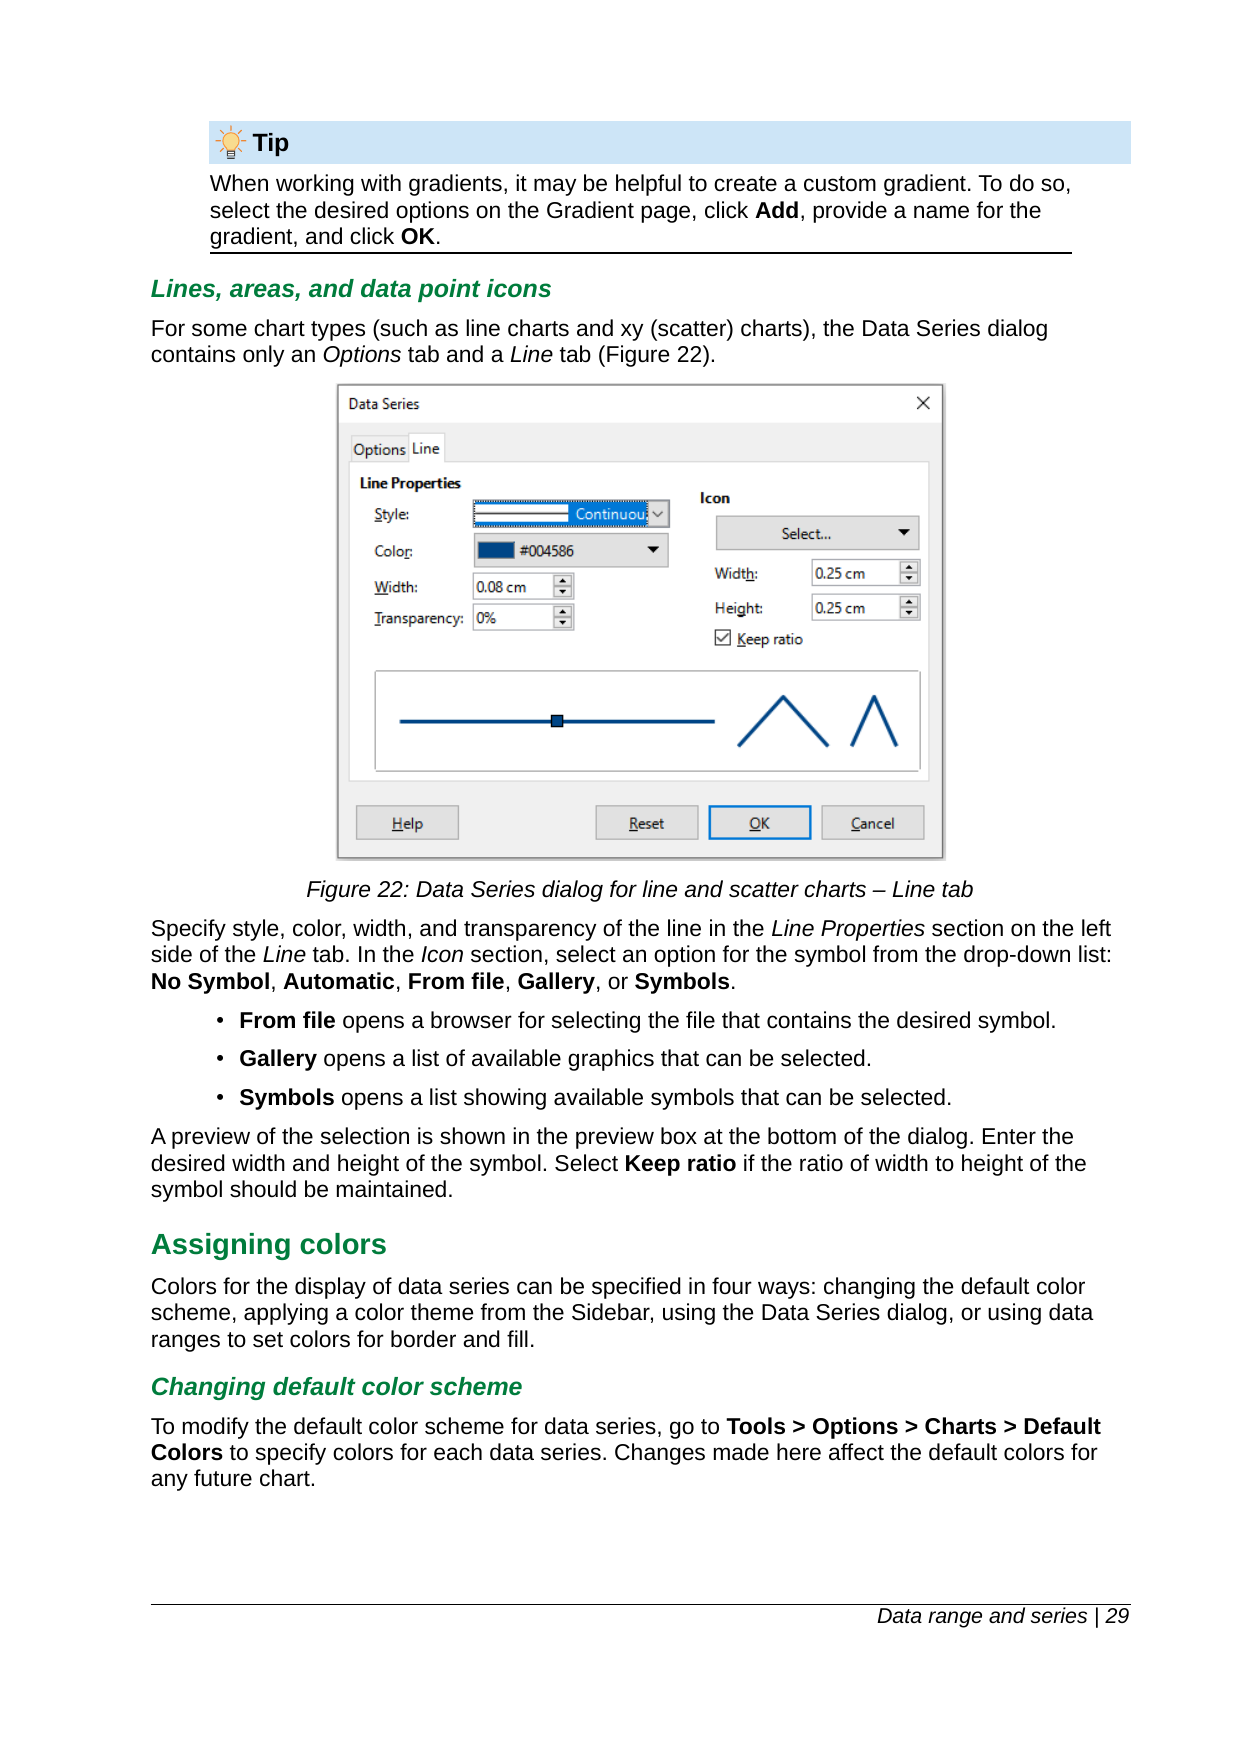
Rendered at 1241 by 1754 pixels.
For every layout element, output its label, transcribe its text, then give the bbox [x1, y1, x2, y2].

list Symbols opens a list showing available symbols that can be selected. [224, 1084, 1131, 1111]
list From file opens a browser for selecting the file that contains the desired symbol. [224, 1007, 1131, 1033]
text For some chart types (such as line charts and xy (scatter) charts), the Data Series dialog contains only an Options tab and a Line tab (Figure 22). [151, 315, 1131, 368]
text To modify the default color scheme for data series, go to Tools > Options > Charts > Default Colors to specify colors for each data series. Changes made here affect the default colors for any future chart. [151, 1413, 1131, 1492]
picture [335, 383, 947, 861]
list Gallery opens a list of available graphics that can be selected. [224, 1045, 1131, 1072]
text Figure 22: Data Series dialog for line and scatter charts – Line tab [306, 876, 976, 903]
text A preview of the selection is shown in the preview box at the bottom of the dialog. Enter the desired width and height of the symbol. Select Keep ratio if the ratio of width to height of the symbol should be maintained. [151, 1123, 1131, 1202]
subtitle Changing default color scheme [151, 1371, 1131, 1400]
text When working with gradients, it may be helpful to create a custom gradient. To do so, select the desired options on the Gradient page, click Add, provide a name for the gradient, and click OK. [209, 170, 1072, 254]
list Specify style, color, width, and transparency of the line in the Line Properties section on the left side of the Line tab. In the Icon section, select an option for the symbol from the drop-down list: No Symbol, Automatic, From file, Gallery, or Symbols. [151, 915, 1131, 994]
subtitle Tip [209, 121, 1131, 164]
text Colors for the display of data series can be specified in four ways: changing the default color scheme, applying a color theme from the Sidebar, using the Data Series dialog, or using data ranges to set colors for border and fill. [151, 1273, 1131, 1352]
subtitle Lines, areas, and data point icons [151, 274, 1131, 302]
subtitle Assigning colors [151, 1227, 1131, 1261]
